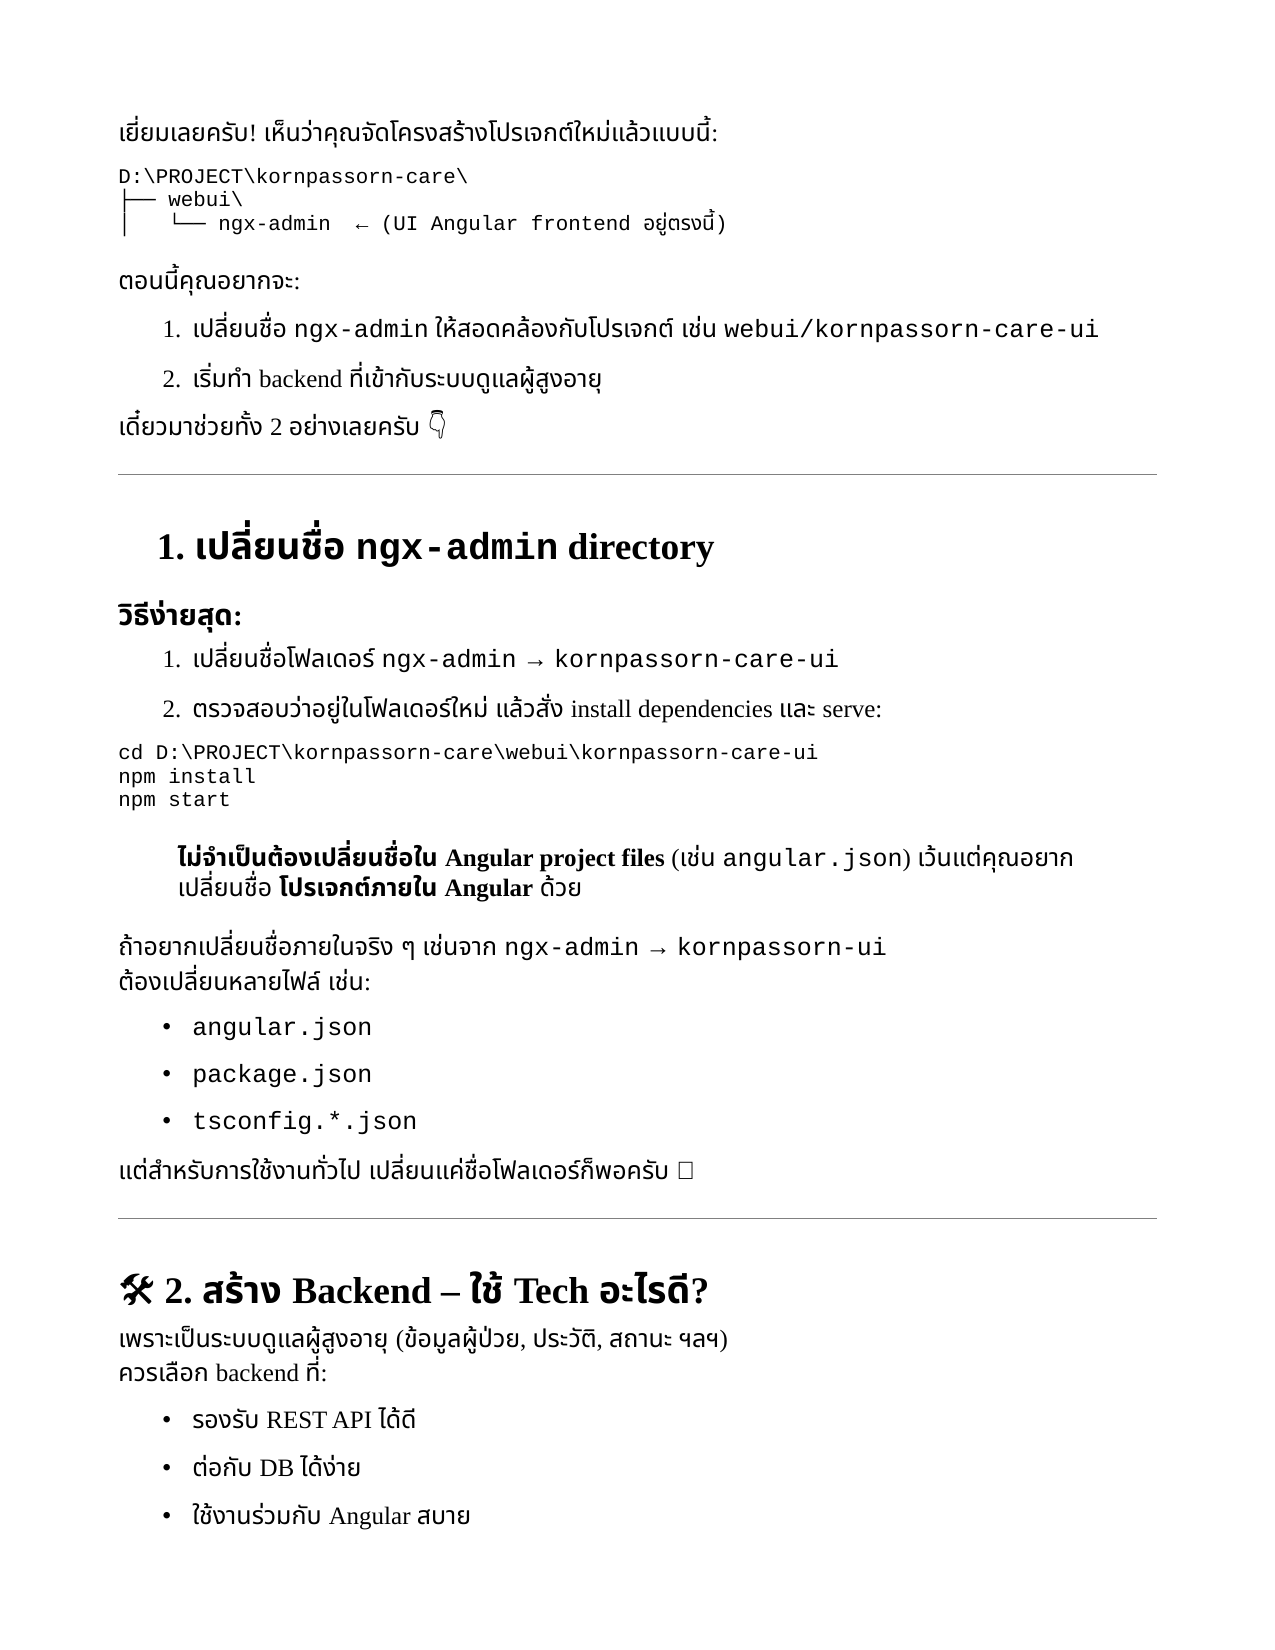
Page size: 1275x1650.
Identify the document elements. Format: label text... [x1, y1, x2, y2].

text เพราะเป็นระบบดูแลผู้สูงอายุ (ข้อมูลผู้ป่วย, ประวัติ, สถานะ ฯลฯ) ควรเลือก backend ที่: [118, 1324, 1157, 1386]
list ตรวจสอบว่าอยู่ในโฟลเดอร์ใหม่ แล้วสั่ง install dependencies และ serve: [162, 694, 1157, 723]
text เยี่ยมเลยครับ! เห็นว่าคุณจัดโครงสร้างโปรเจกต์ใหม่แล้วแบบนี้: [118, 118, 1157, 147]
text เดี๋ยวมาช่วยทั้ง 2 อย่างเลยครับ 👇 [118, 412, 1157, 441]
text แต่สำหรับการใช้งานทั่วไป เปลี่ยนแค่ชื่อโฟลเดอร์ก็พอครับ ✅ [118, 1156, 1157, 1185]
list เปลี่ยนชื่อ ngx-admin ให้สอดคล้องกับโปรเจกต์ เช่น webui/kornpassorn-care-ui [162, 314, 1157, 345]
list เปลี่ยนชื่อโฟลเดอร์ ngx-admin → kornpassorn-care-ui [162, 644, 1157, 675]
text ไม่จำเป็นต้องเปลี่ยนชื่อใน Angular project files (เช่น angular.json) เว้นแต่คุณอยากเปลี่ยนชื่อ โปรเจกต์ภายใน Angular ด้วย [177, 842, 1098, 902]
list ใช้งานร่วมกับ Angular สบาย [162, 1501, 1157, 1529]
list angular.json [162, 1015, 1157, 1043]
subtitle ✅ 1. เปลี่ยนชื่อ ngx-admin directory [118, 524, 1157, 571]
text ├── webui\ [118, 189, 1157, 213]
text cd D:\PROJECT\kornpassorn-care\webui\kornpassorn-care-ui [118, 742, 1157, 766]
text ถ้าอยากเปลี่ยนชื่อภายในจริง ๆ เช่นจาก ngx-admin → kornpassorn-ui ต้องเปลี่ยนหลายไฟล์ เช่น: [118, 932, 1157, 996]
text │ └── ngx-admin ← (UI Angular frontend อยู่ตรงนี้) [118, 213, 1157, 237]
text ตอนนี้คุณอยากจะ: [118, 266, 1157, 295]
text npm start [118, 789, 1157, 813]
list เริ่มทำ backend ที่เข้ากับระบบดูแลผู้สูงอายุ [162, 364, 1157, 393]
text npm install [118, 766, 1157, 789]
list ต่อกับ DB ได้ง่าย [162, 1453, 1157, 1482]
subtitle 🛠️ 2. สร้าง Backend – ใช้ Tech อะไรดี? [118, 1269, 1157, 1312]
text D:\PROJECT\kornpassorn-care\ [118, 166, 1157, 189]
list รองรับ REST API ได้ดี [162, 1405, 1157, 1434]
subtitle วิธีง่ายสุด: [118, 598, 1157, 632]
list package.json [162, 1062, 1157, 1090]
list tsconfig.*.json [162, 1109, 1157, 1137]
